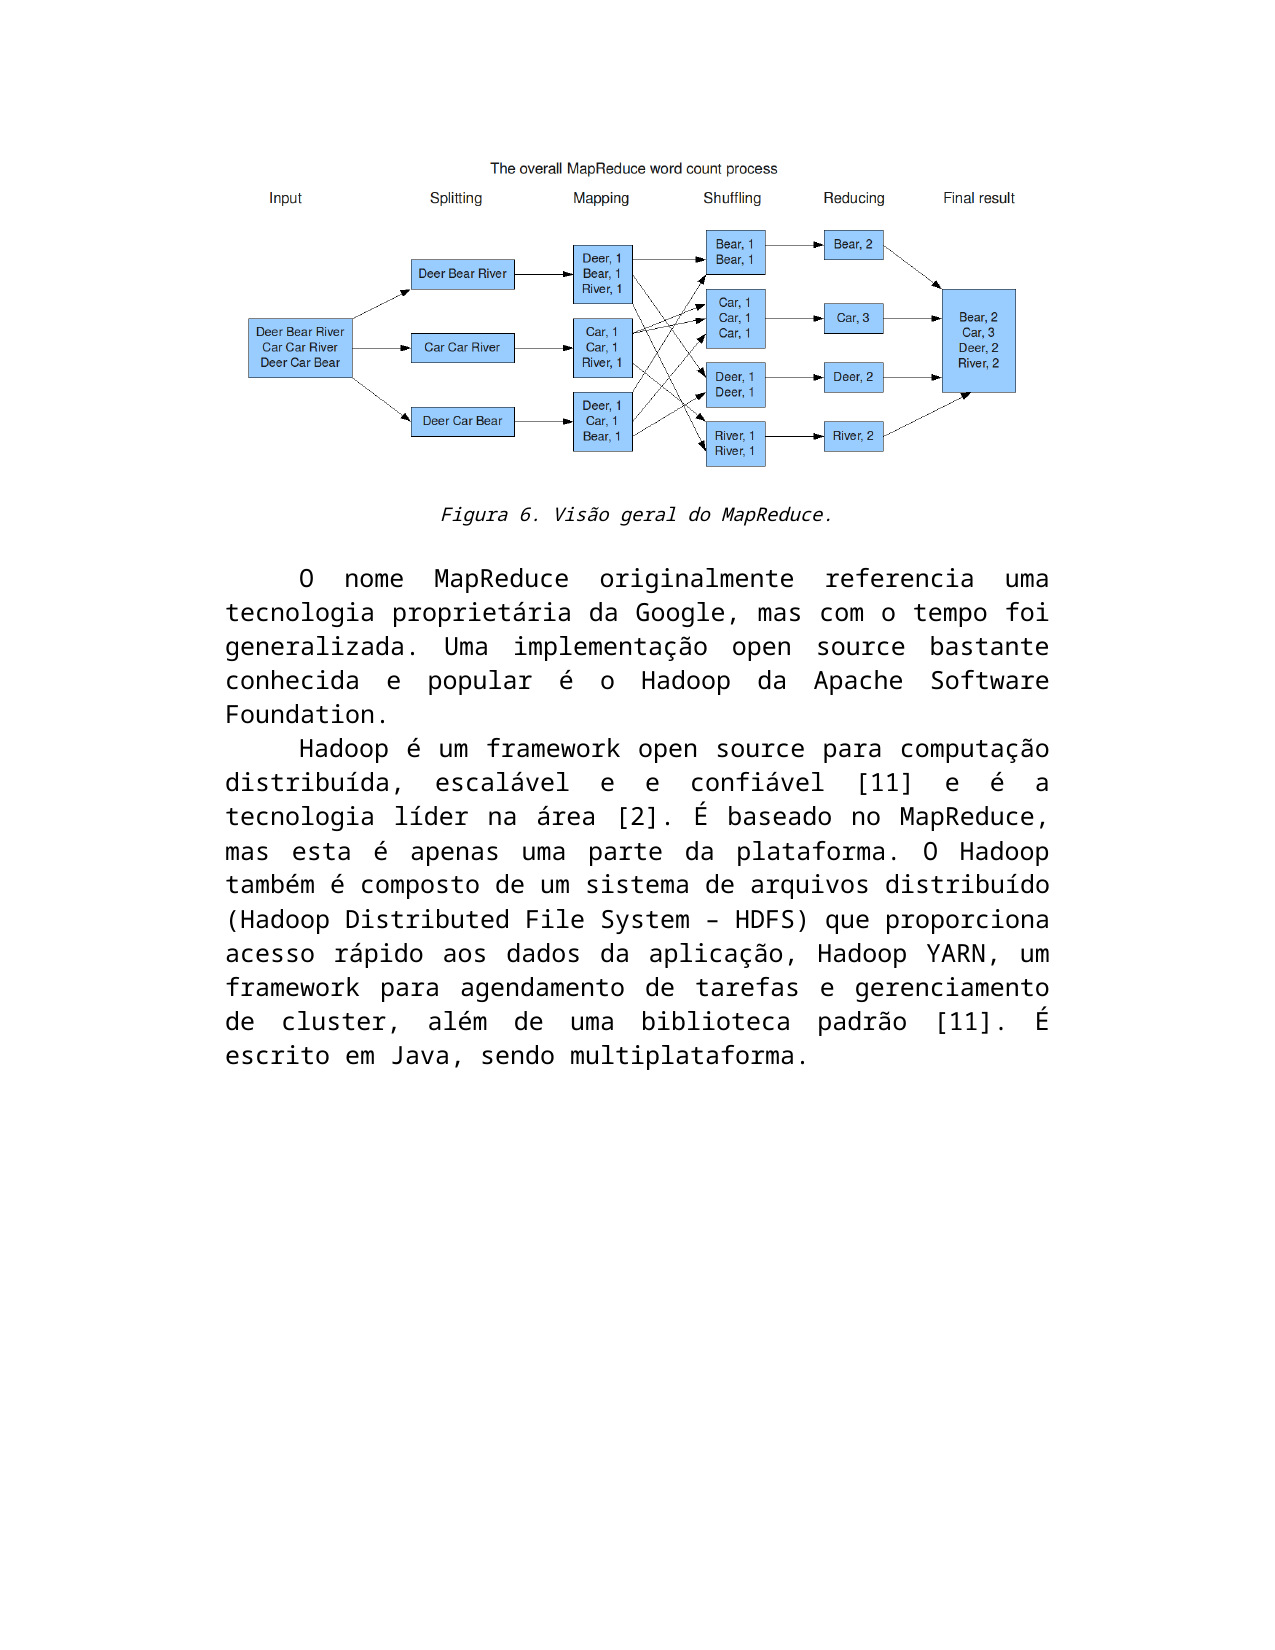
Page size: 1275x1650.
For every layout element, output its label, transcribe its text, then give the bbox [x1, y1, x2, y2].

text Hadoop é um framework open source para computação distribuída, escalável e e confiável [11] e é a tecnologia líder na área [2]. É baseado no MapReduce, mas esta é apenas uma parte da plataforma. O Hadoop também é composto de um sistema de arquivos distribuído (Hadoop Distributed File System – HDFS) que proporciona acesso rápido aos dados da aplicação, Hadoop YARN, um framework para agendamento de tarefas e gerenciamento de cluster, além de uma biblioteca padrão [11]. É escrito em Java, sendo multiplataforma. [225, 731, 1050, 1072]
text Figura 6. Visão geral do MapReduce. [225, 501, 1050, 527]
picture [225, 118, 1050, 501]
text O nome MapReduce originalmente referencia uma tecnologia proprietária da Google, mas com o tempo foi generalizada. Uma implementação open source bastante conhecida e popular é o Hadoop da Apache Software Foundation. [225, 561, 1050, 731]
